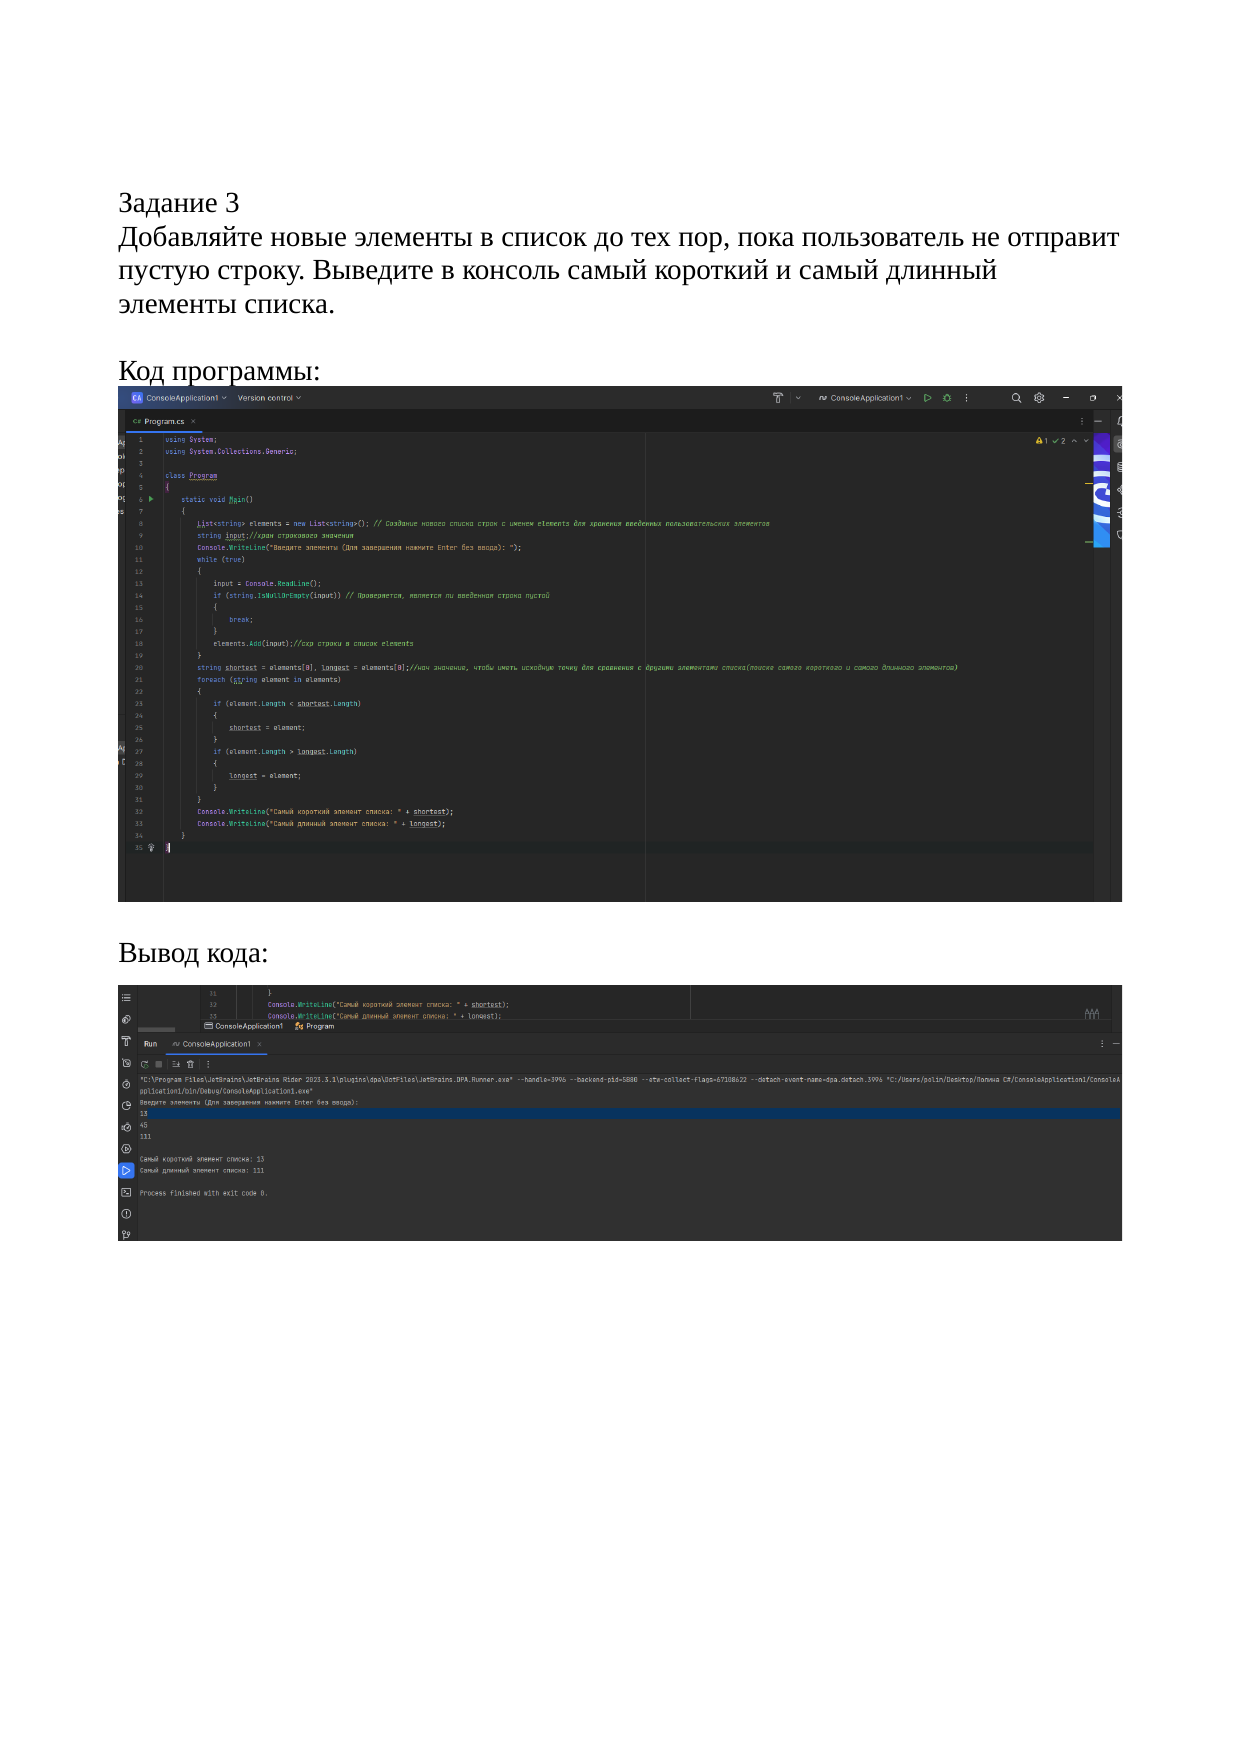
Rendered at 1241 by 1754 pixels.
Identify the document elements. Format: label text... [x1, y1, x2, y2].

text Код программы: [118, 353, 1122, 386]
text Вывод кода: [118, 935, 1122, 969]
text Добавляйте новые элементы в список до тех пор, пока пользователь не отправит пустую строку. Выведите в консоль самый короткий и самый длинный элементы списка. [118, 219, 1122, 319]
text Задание 3 [118, 185, 1122, 219]
picture [118, 386, 1123, 902]
picture [118, 985, 1123, 1241]
